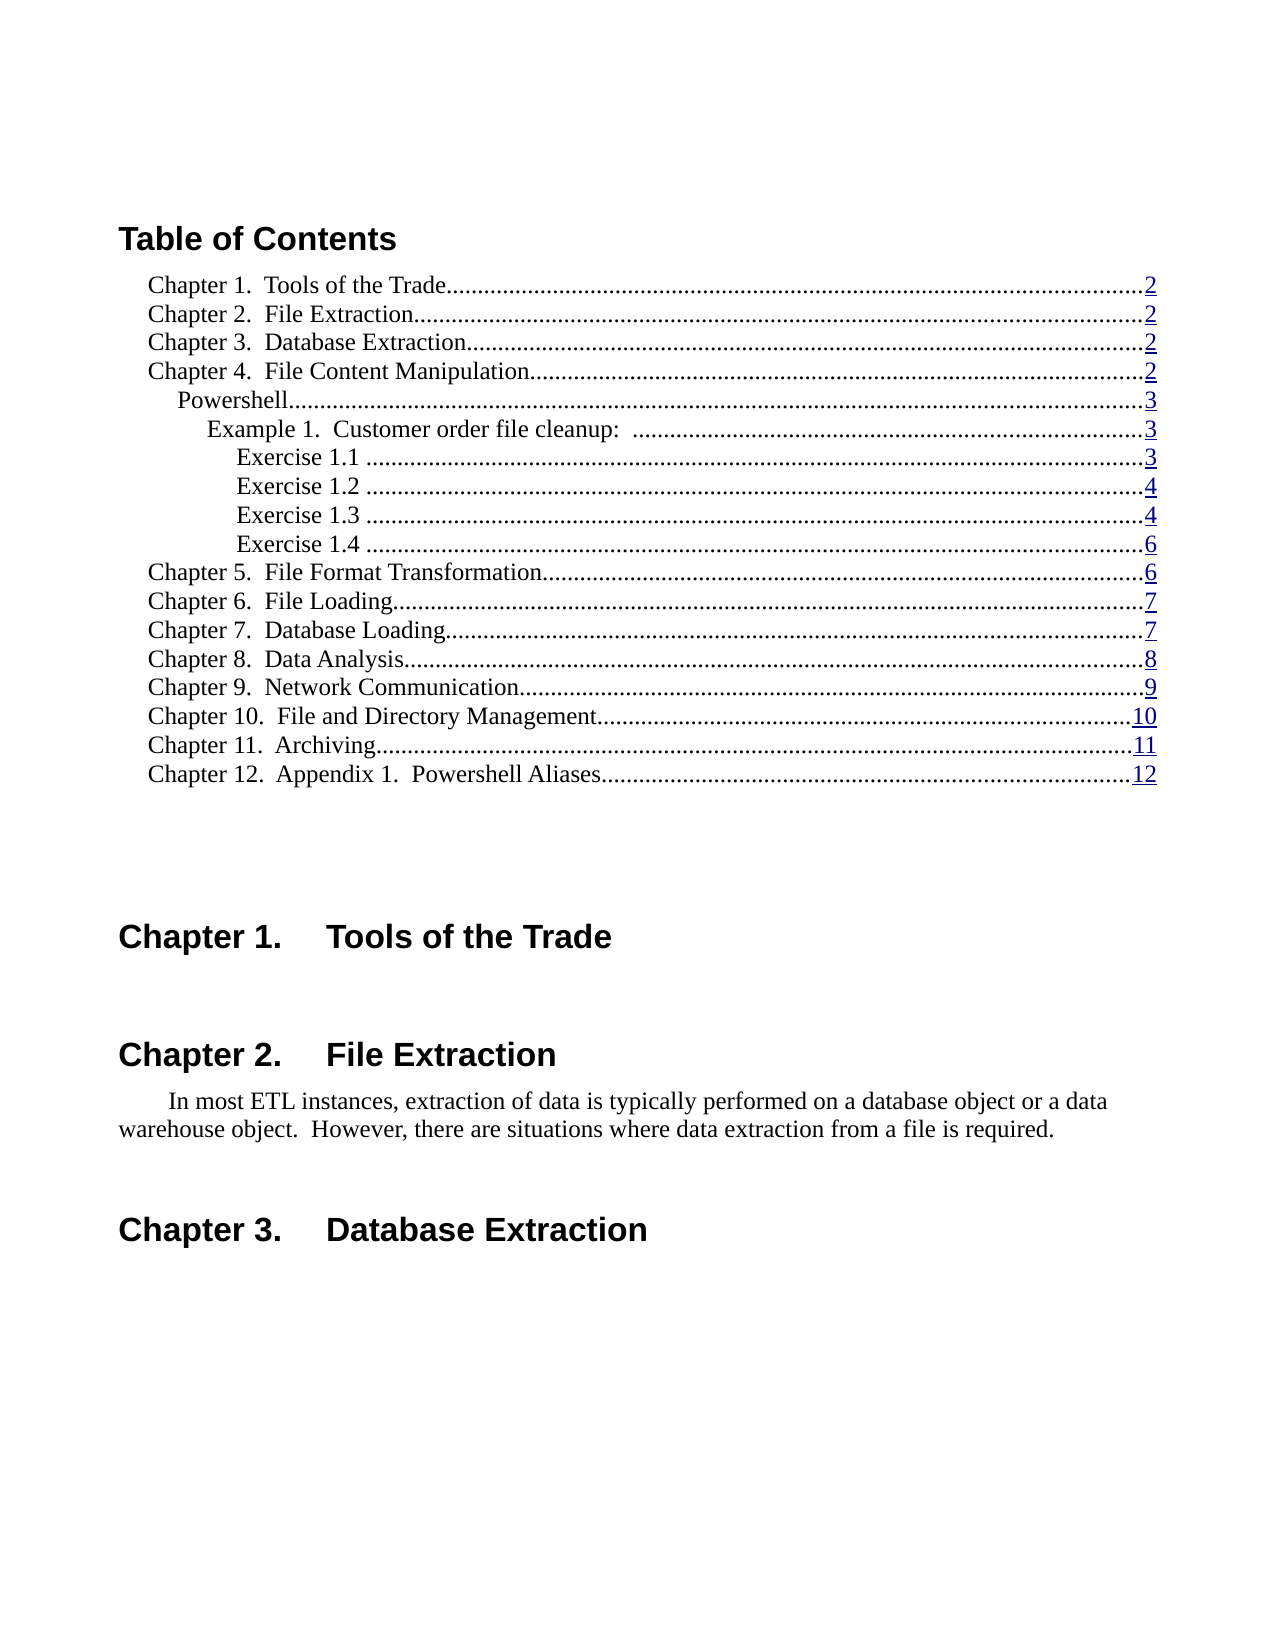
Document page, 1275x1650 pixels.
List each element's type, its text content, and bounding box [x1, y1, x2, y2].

text Chapter 6. File Loading 7 [148, 586, 1157, 615]
text Chapter 2. File Extraction 2 [148, 299, 1157, 327]
text Chapter 5. File Format Transformation 6 [148, 557, 1157, 586]
text Chapter 4. File Content Manipulation 2 [148, 356, 1157, 385]
text Exercise 1.1 3 [236, 442, 1157, 471]
subtitle Database Extraction [118, 1209, 1157, 1248]
text Chapter 11. Archiving 11 [148, 730, 1157, 759]
text Example 1. Customer order file cleanup: 3 [207, 414, 1157, 442]
text Chapter 7. Database Loading 7 [148, 615, 1157, 644]
text Powershell 3 [177, 385, 1157, 414]
text Chapter 1. Tools of the Trade 2 [148, 270, 1157, 299]
text Exercise 1.2 4 [236, 471, 1157, 500]
text Exercise 1.3 4 [236, 500, 1157, 529]
text Chapter 10. File and Directory Management 10 [148, 701, 1157, 730]
text Chapter 9. Network Communication 9 [148, 672, 1157, 701]
text Chapter 8. Data Analysis 8 [148, 644, 1157, 672]
text Chapter 12. Appendix 1. Powershell Aliases 12 [148, 759, 1157, 787]
text In most ETL instances, extraction of data is typically performed on a database object or a data warehouse object. However, there are situations where data extraction from a file is required. [118, 1086, 1157, 1143]
text Exercise 1.4 6 [236, 529, 1157, 557]
subtitle Tools of the Trade [118, 917, 1157, 956]
text Chapter 3. Database Extraction 2 [148, 327, 1157, 356]
subtitle File Extraction [118, 1034, 1157, 1073]
subtitle Table of Contents [118, 219, 1157, 257]
